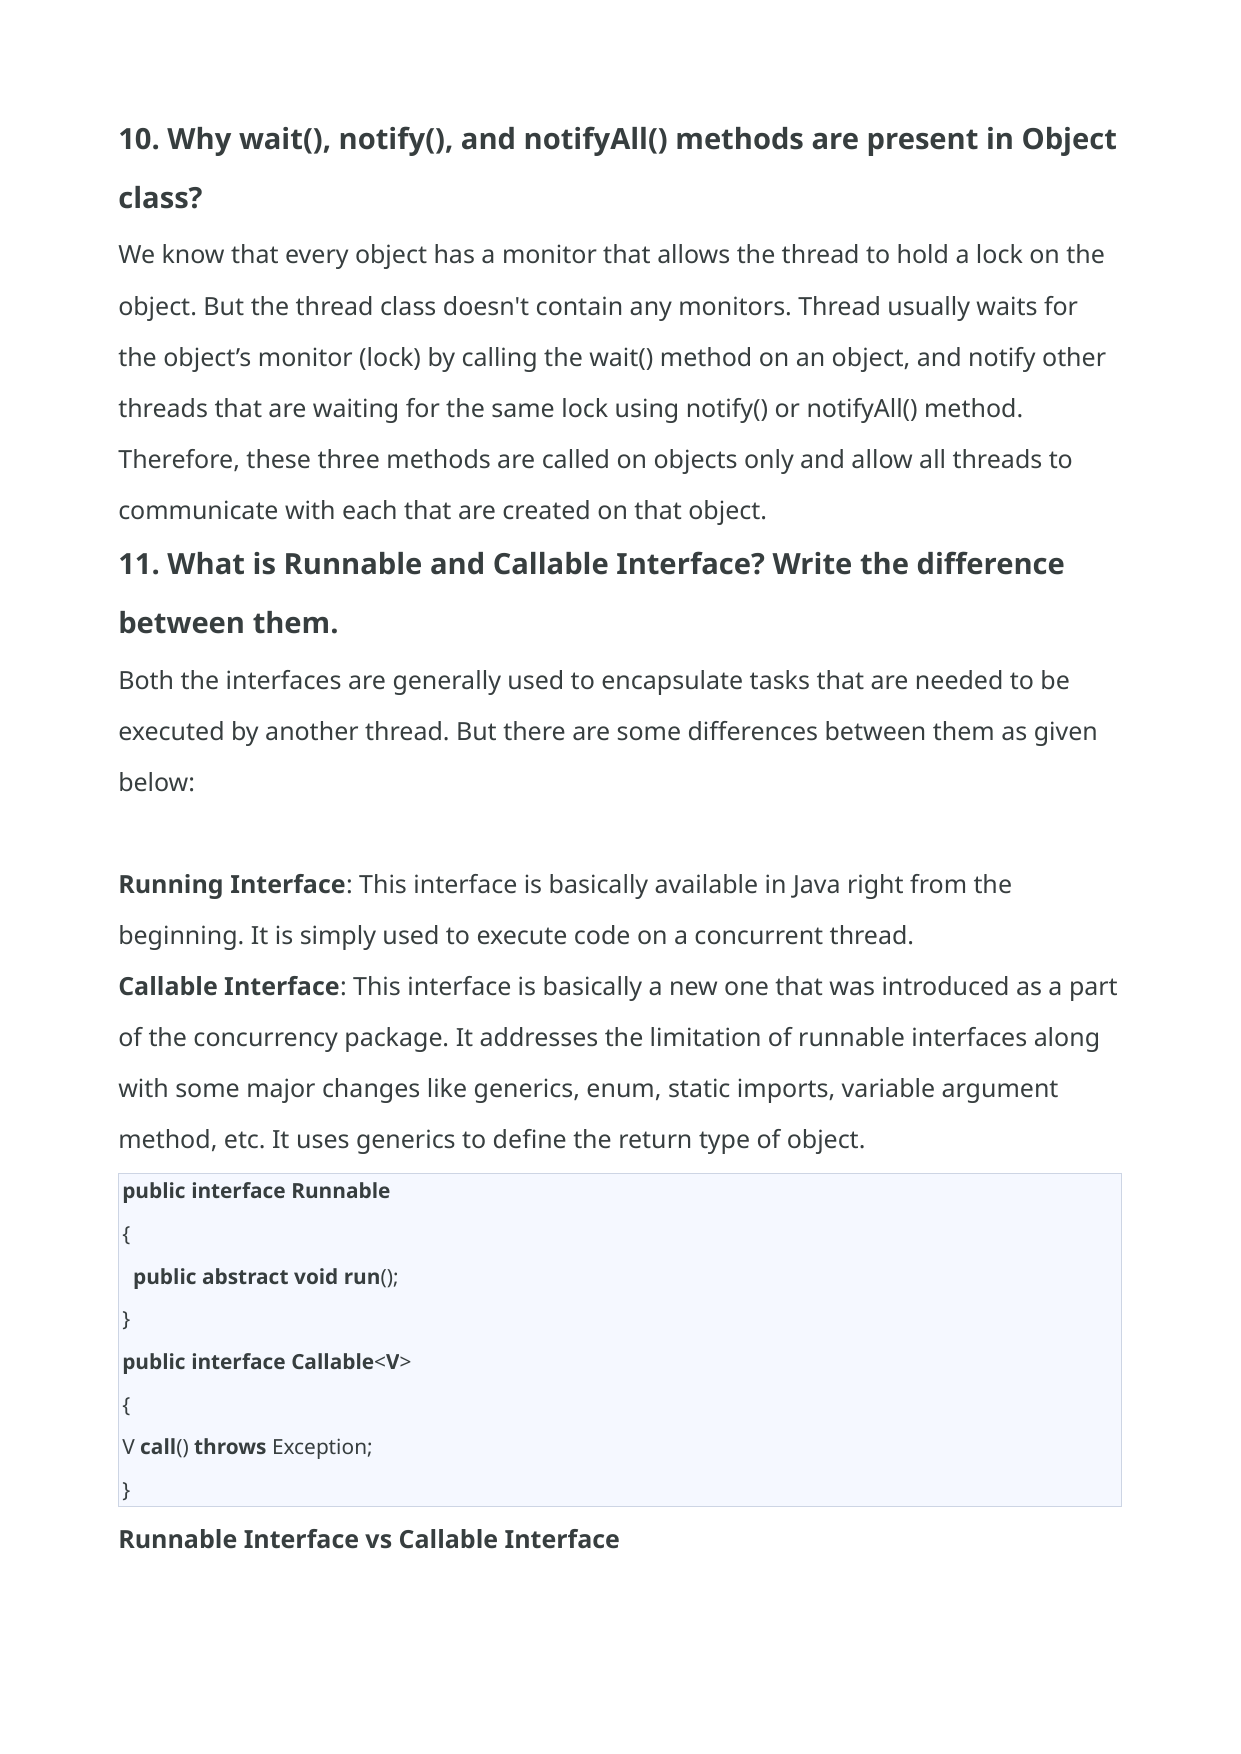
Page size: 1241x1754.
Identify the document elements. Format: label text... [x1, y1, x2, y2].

subtitle 10. Why wait(), notify(), and notifyAll() methods are present in Object class? [118, 118, 1122, 217]
text public interface Callable<V> [119, 1343, 1121, 1376]
text public interface Runnable [119, 1174, 1121, 1205]
text Runnable Interface vs Callable Interface [118, 1521, 1122, 1556]
text } [119, 1301, 1121, 1333]
text public abstract void run(); [119, 1258, 1121, 1290]
text We know that every object has a monitor that allows the thread to hold a lock on the object. But the thread class doesn't contain any monitors. Thread usually waits for the object’s monitor (lock) by calling the wait() method on an object, and notify other threads that are waiting for the same lock using notify() or notifyAll() method. Therefore, these three methods are called on objects only and allow all threads to communicate with each that are created on that object. [118, 237, 1122, 526]
text { [119, 1386, 1121, 1418]
text } [119, 1471, 1121, 1506]
subtitle 11. What is Runnable and Callable Interface? Write the difference between them. [118, 543, 1122, 642]
text Both the interfaces are generally used to encapsulate tasks that are needed to be executed by another thread. But there are some differences between them as given below: Running Interface: This interface is basically available in Java right from the beginning. It is simply used to execute code on a concurrent thread. Callable Interface: This interface is basically a new one that was introduced as a part of the concurrency package. It addresses the limitation of runnable interfaces along with some major changes like generics, enum, static imports, variable argument method, etc. It uses generics to define the return type of object. [118, 662, 1122, 1156]
text { [119, 1215, 1121, 1248]
text V call() throws Exception; [119, 1428, 1121, 1461]
